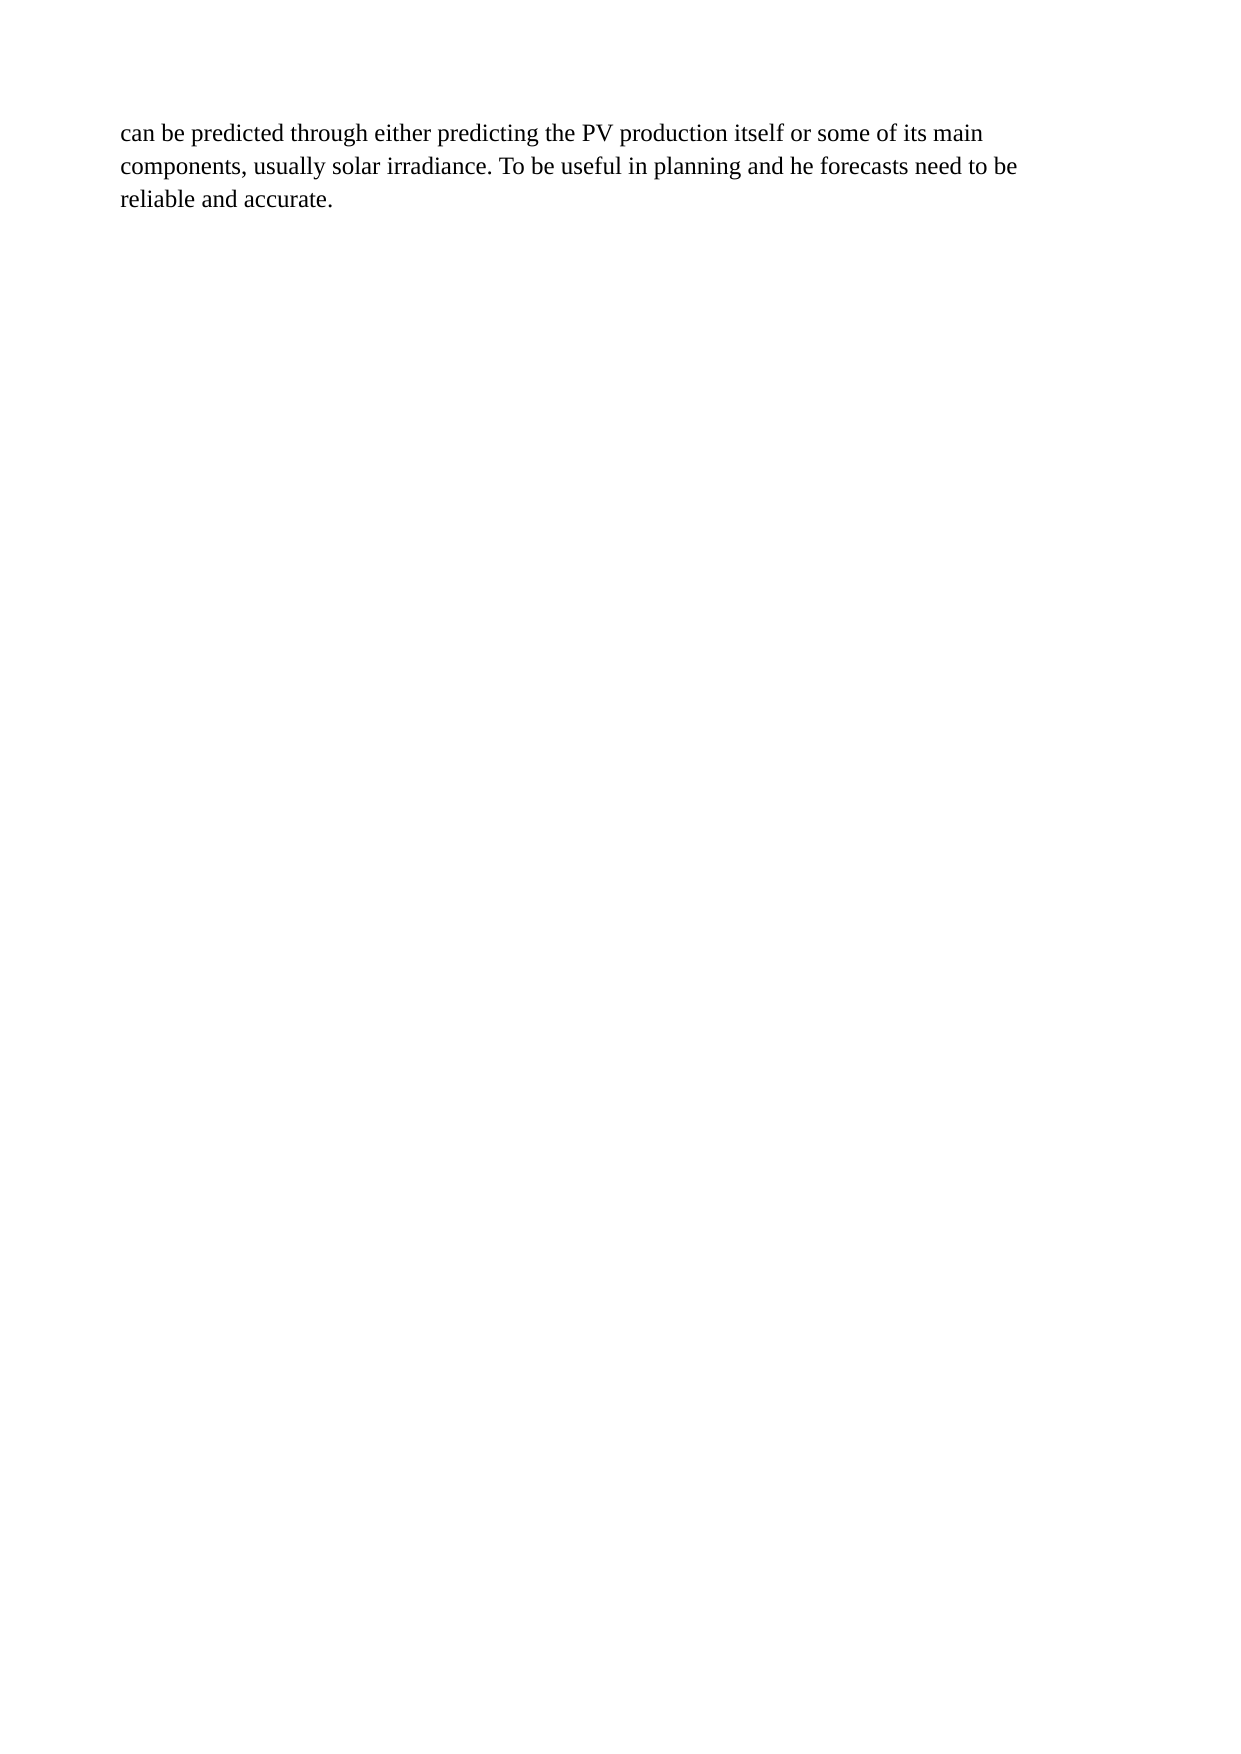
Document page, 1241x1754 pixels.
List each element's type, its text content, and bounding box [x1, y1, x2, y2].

text can be predicted through either predicting the PV production itself or some of its main components, usually solar irradiance. To be useful in planning and he forecasts need to be reliable and accurate. [120, 118, 1086, 213]
